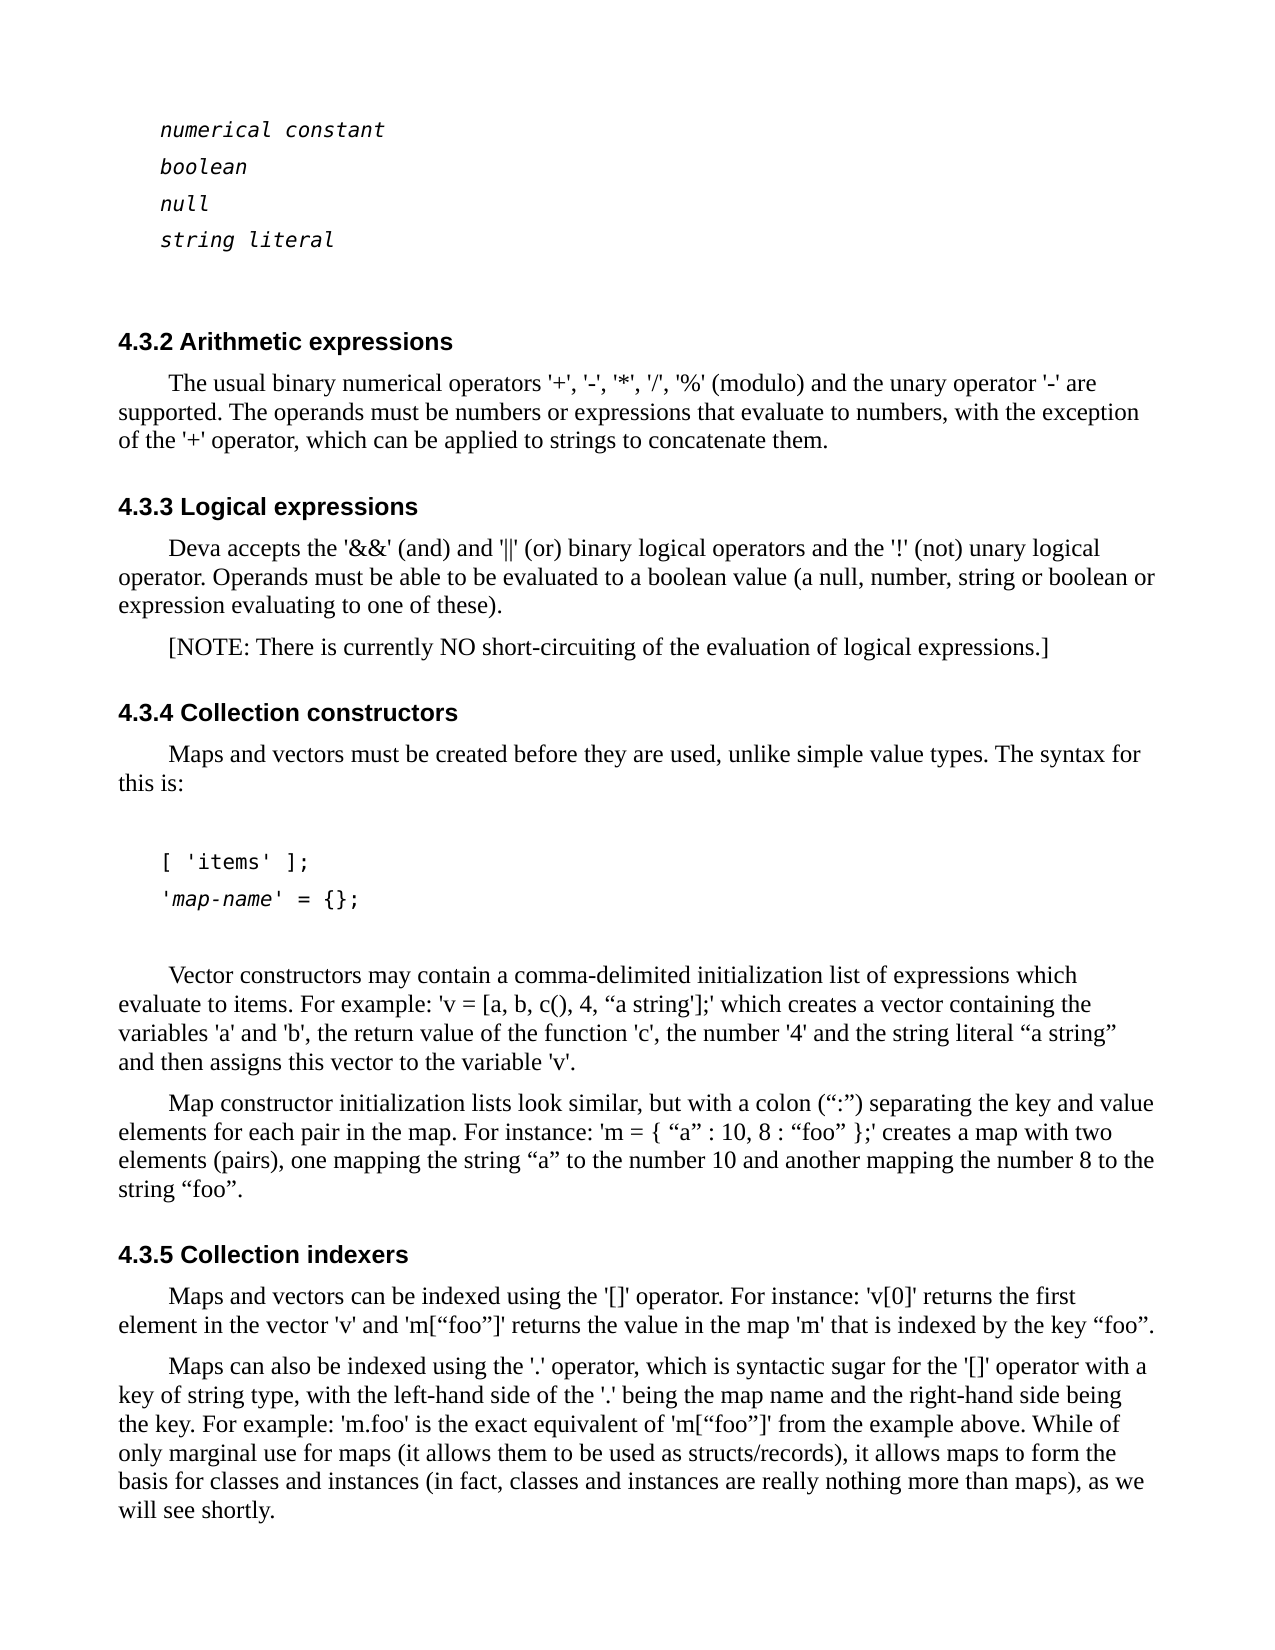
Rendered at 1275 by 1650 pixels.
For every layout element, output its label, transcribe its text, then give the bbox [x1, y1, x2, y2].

text Deva accepts the '&&' (and) and '||' (or) binary logical operators and the '!' (not) unary logical operator. Operands must be able to be evaluated to a boolean value (a null, number, string or boolean or expression evaluating to one of these). [118, 533, 1157, 619]
text [NOTE: There is currently NO short-circuiting of the evaluation of logical expressions.] [118, 632, 1157, 660]
text Map constructor initialization lists look similar, but with a colon (“:”) separating the key and value elements for each pair in the map. For instance: 'm = { “a” : 10, 8 : “foo” };' creates a map with two elements (pairs), one mapping the string “a” to the number 10 and another mapping the number 8 to the string “foo”. [118, 1088, 1157, 1203]
text boolean [118, 155, 1157, 179]
text [ 'items' ]; [118, 850, 1157, 874]
text Maps can also be indexed using the '.' operator, which is syntactic sugar for the '[]' operator with a key of string type, with the left-hand side of the '.' being the map name and the right-hand side being the key. For example: 'm.foo' is the exact equivalent of 'm[“foo”]' from the example above. While of only marginal use for maps (it allows them to be used as structs/records), it allows maps to form the basis for classes and instances (in fact, classes and instances are really nothing more than maps), as we will see shortly. [118, 1351, 1157, 1524]
text The usual binary numerical operators '+', '-', '*', '/', '%' (modulo) and the unary operator '-' are supported. The operands must be numbers or expressions that evaluate to numbers, with the exception of the '+' operator, which can be applied to strings to concatenate them. [118, 368, 1157, 454]
subtitle 4.3.3 Logical expressions [118, 492, 1157, 520]
text null [118, 192, 1157, 216]
text Maps and vectors must be created before they are used, unlike simple value types. The syntax for this is: [118, 739, 1157, 796]
subtitle 4.3.4 Collection constructors [118, 698, 1157, 726]
text numerical constant [118, 118, 1157, 142]
text 'map-name' = {}; [118, 887, 1157, 911]
text Vector constructors may contain a comma-delimited initialization list of expressions which evaluate to items. For example: 'v = [a, b, c(), 4, “a string'];' which creates a vector containing the variables 'a' and 'b', the return value of the function 'c', the number '4' and the string literal “a string” and then assigns this vector to the variable 'v'. [118, 960, 1157, 1075]
subtitle 4.3.5 Collection indexers [118, 1240, 1157, 1269]
text string literal [118, 228, 1157, 253]
text Maps and vectors can be indexed using the '[]' operator. For instance: 'v[0]' returns the first element in the vector 'v' and 'm[“foo”]' returns the value in the map 'm' that is indexed by the key “foo”. [118, 1281, 1157, 1339]
subtitle 4.3.2 Arithmetic expressions [118, 327, 1157, 356]
